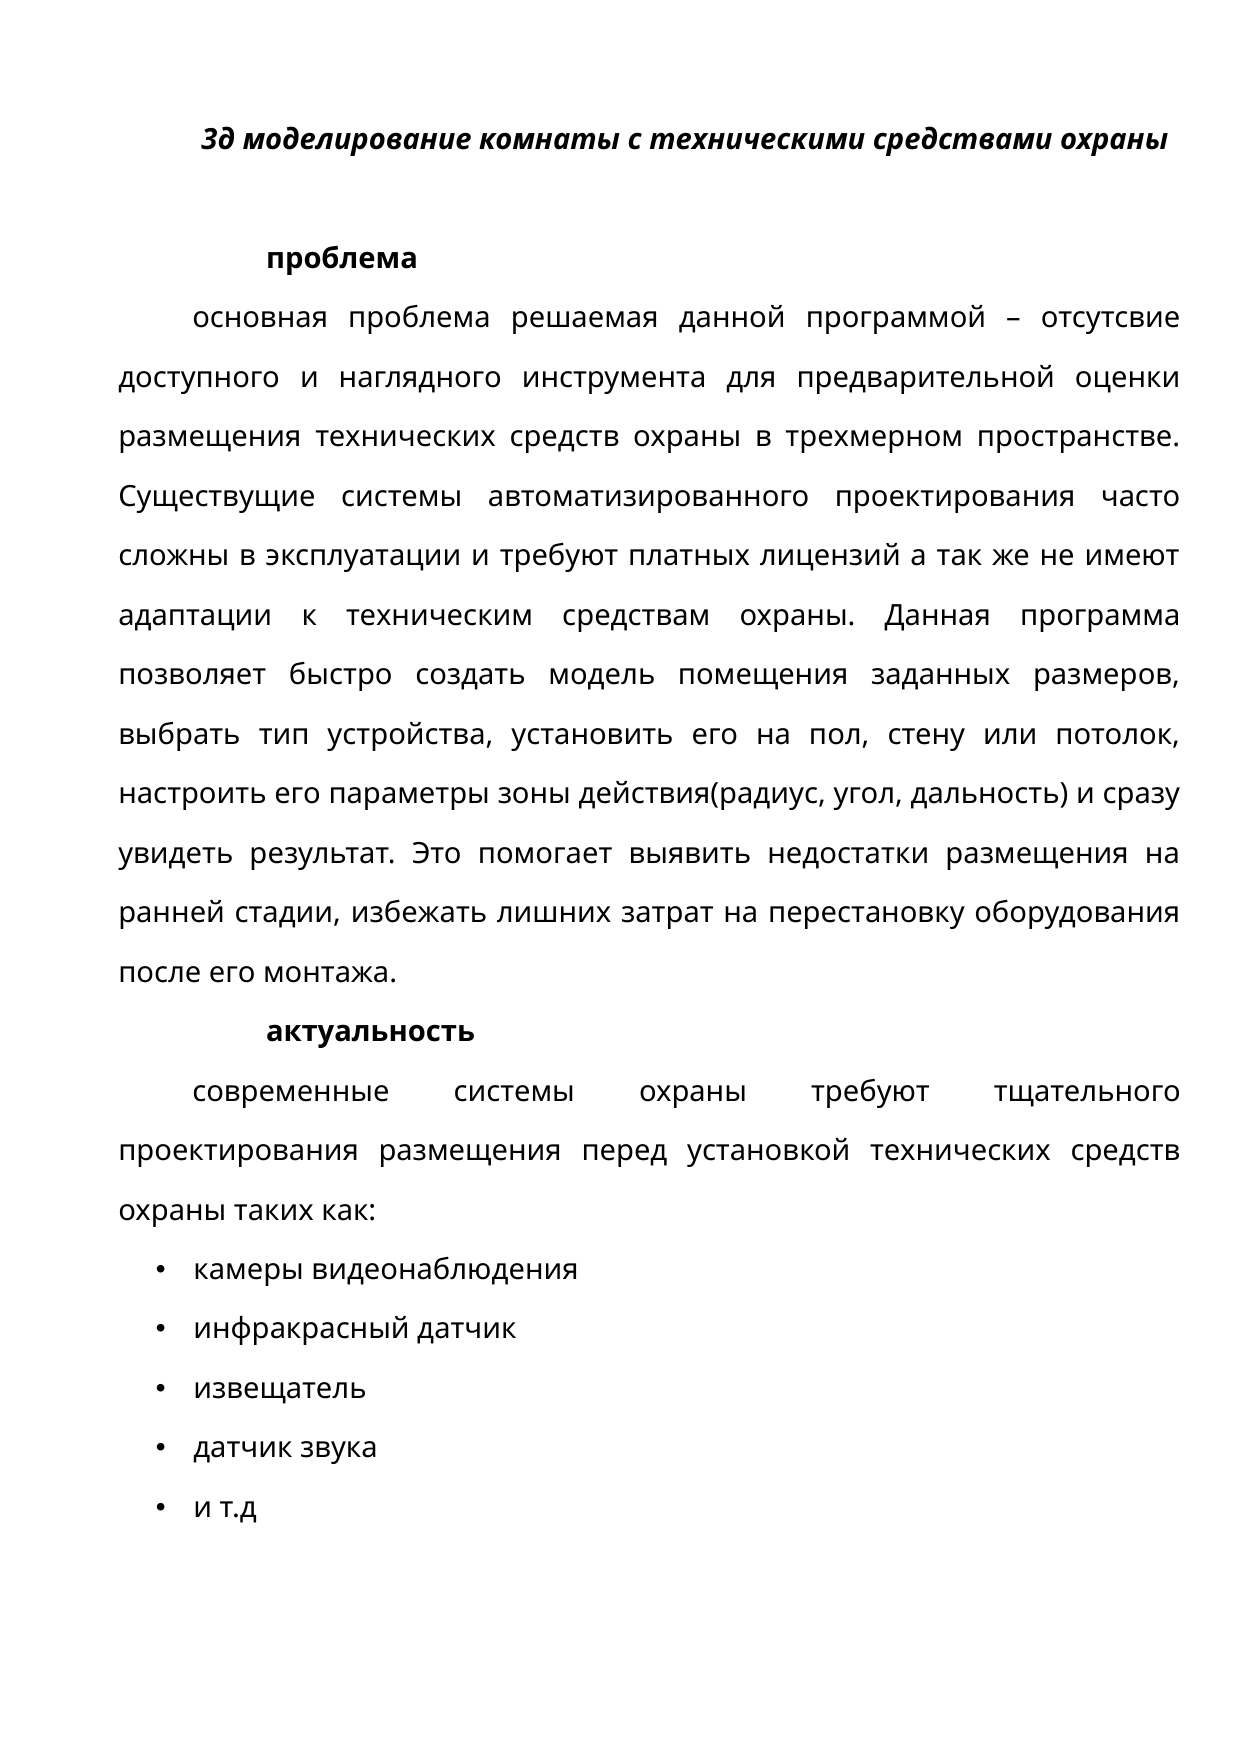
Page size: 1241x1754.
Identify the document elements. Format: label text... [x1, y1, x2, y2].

text современные системы охраны требуют тщательного проектирования размещения перед установкой технических средств охраны таких как: [118, 1070, 1181, 1228]
list инфракрасный датчик [156, 1308, 1181, 1347]
text 3д моделирование комнаты с техническими средствами охраны [118, 118, 1181, 158]
text актуальность [118, 1010, 1181, 1050]
list датчик звука [156, 1427, 1181, 1466]
list камеры видеонаблюдения [156, 1248, 1181, 1288]
text основная проблема решаемая данной программой – отсутсвие доступного и наглядного инструмента для предварительной оценки размещения технических средств охраны в трехмерном пространстве. Существущие системы автоматизированного проектирования часто сложны в эксплуатации и требуют платных лицензий а так же не имеют адаптации к техническим средствам охраны. Данная программа позволяет быстро создать модель помещения заданных размеров, выбрать тип устройства, установить его на пол, стену или потолок, настроить его параметры зоны действия(радиус, угол, дальность) и сразу увидеть результат. Это помогает выявить недостатки размещения на ранней стадии, избежать лишних затрат на перестановку оборудования после его монтажа. [118, 297, 1181, 991]
list извещатель [156, 1367, 1181, 1407]
list и т.д [156, 1486, 1181, 1526]
text проблема [118, 237, 1181, 277]
